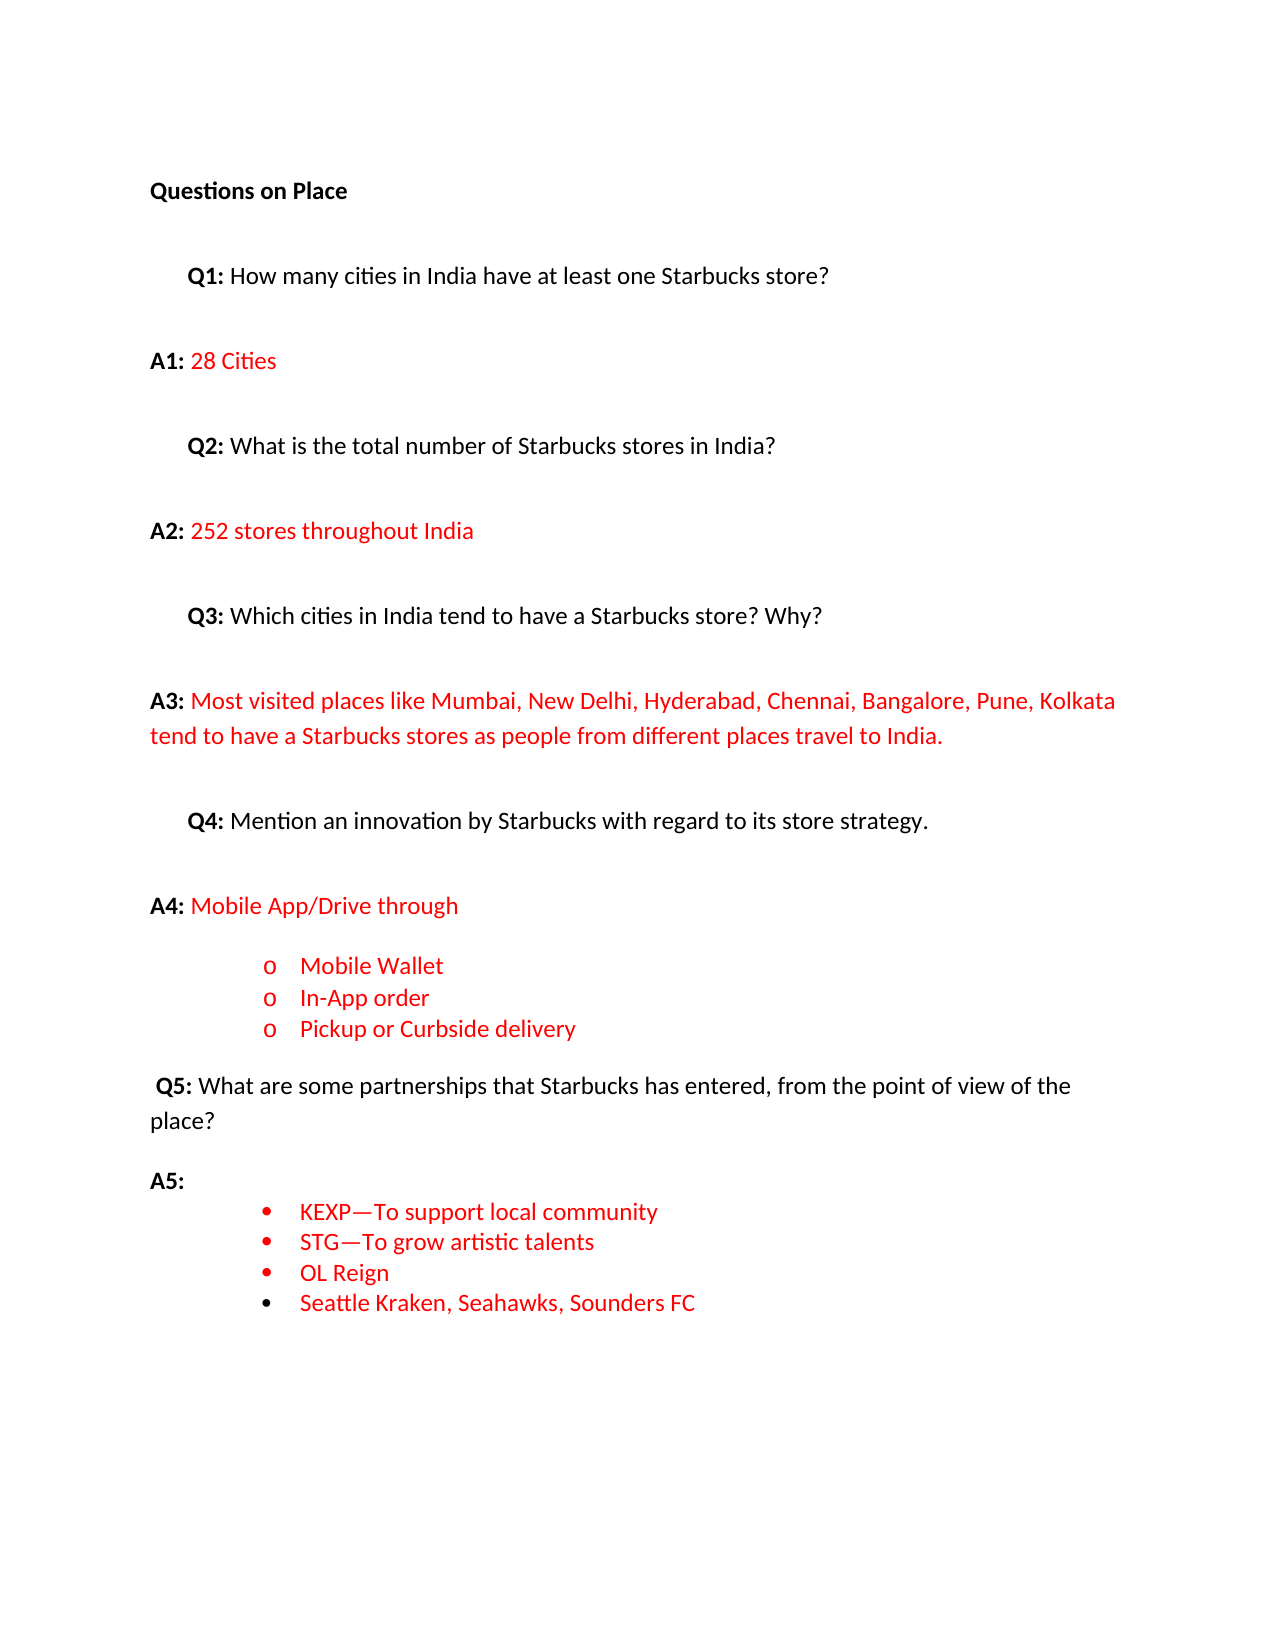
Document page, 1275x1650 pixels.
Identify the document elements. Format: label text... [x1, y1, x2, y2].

text Q1: How many cities in India have at least one Starbucks store? [187, 260, 1125, 291]
list KEXP—To support local community [262, 1196, 1125, 1226]
text A3: Most visited places like Mumbai, New Delhi, Hyderabad, Chennai, Bangalore, Pune, Kolkata tend to have a Starbucks stores as people from different places travel to India. [150, 685, 1125, 751]
text A5: [150, 1165, 1125, 1196]
text Q2: What is the total number of Starbucks stores in India? [187, 430, 1125, 461]
list OL Reign [262, 1257, 1125, 1287]
list Seattle Kraken, Seahawks, Sounders FC [262, 1287, 1125, 1318]
text Q5: What are some partnerships that Starbucks has entered, from the point of view of the place? [150, 1070, 1125, 1136]
list STG—To grow artistic talents [262, 1226, 1125, 1257]
text Questions on Place [150, 175, 1125, 206]
text A2: 252 stores throughout India [150, 515, 1125, 546]
text Q4: Mention an innovation by Starbucks with regard to its store strategy. [187, 805, 1125, 836]
text A1: 28 Cities [150, 345, 1125, 376]
list Pickup or Curbside delivery [262, 1013, 1125, 1045]
text Q3: Which cities in India tend to have a Starbucks store? Why? [187, 600, 1125, 631]
list Mobile Wallet [262, 950, 1125, 982]
text A4: Mobile App/Drive through [150, 890, 1125, 921]
list In-App order [262, 982, 1125, 1013]
